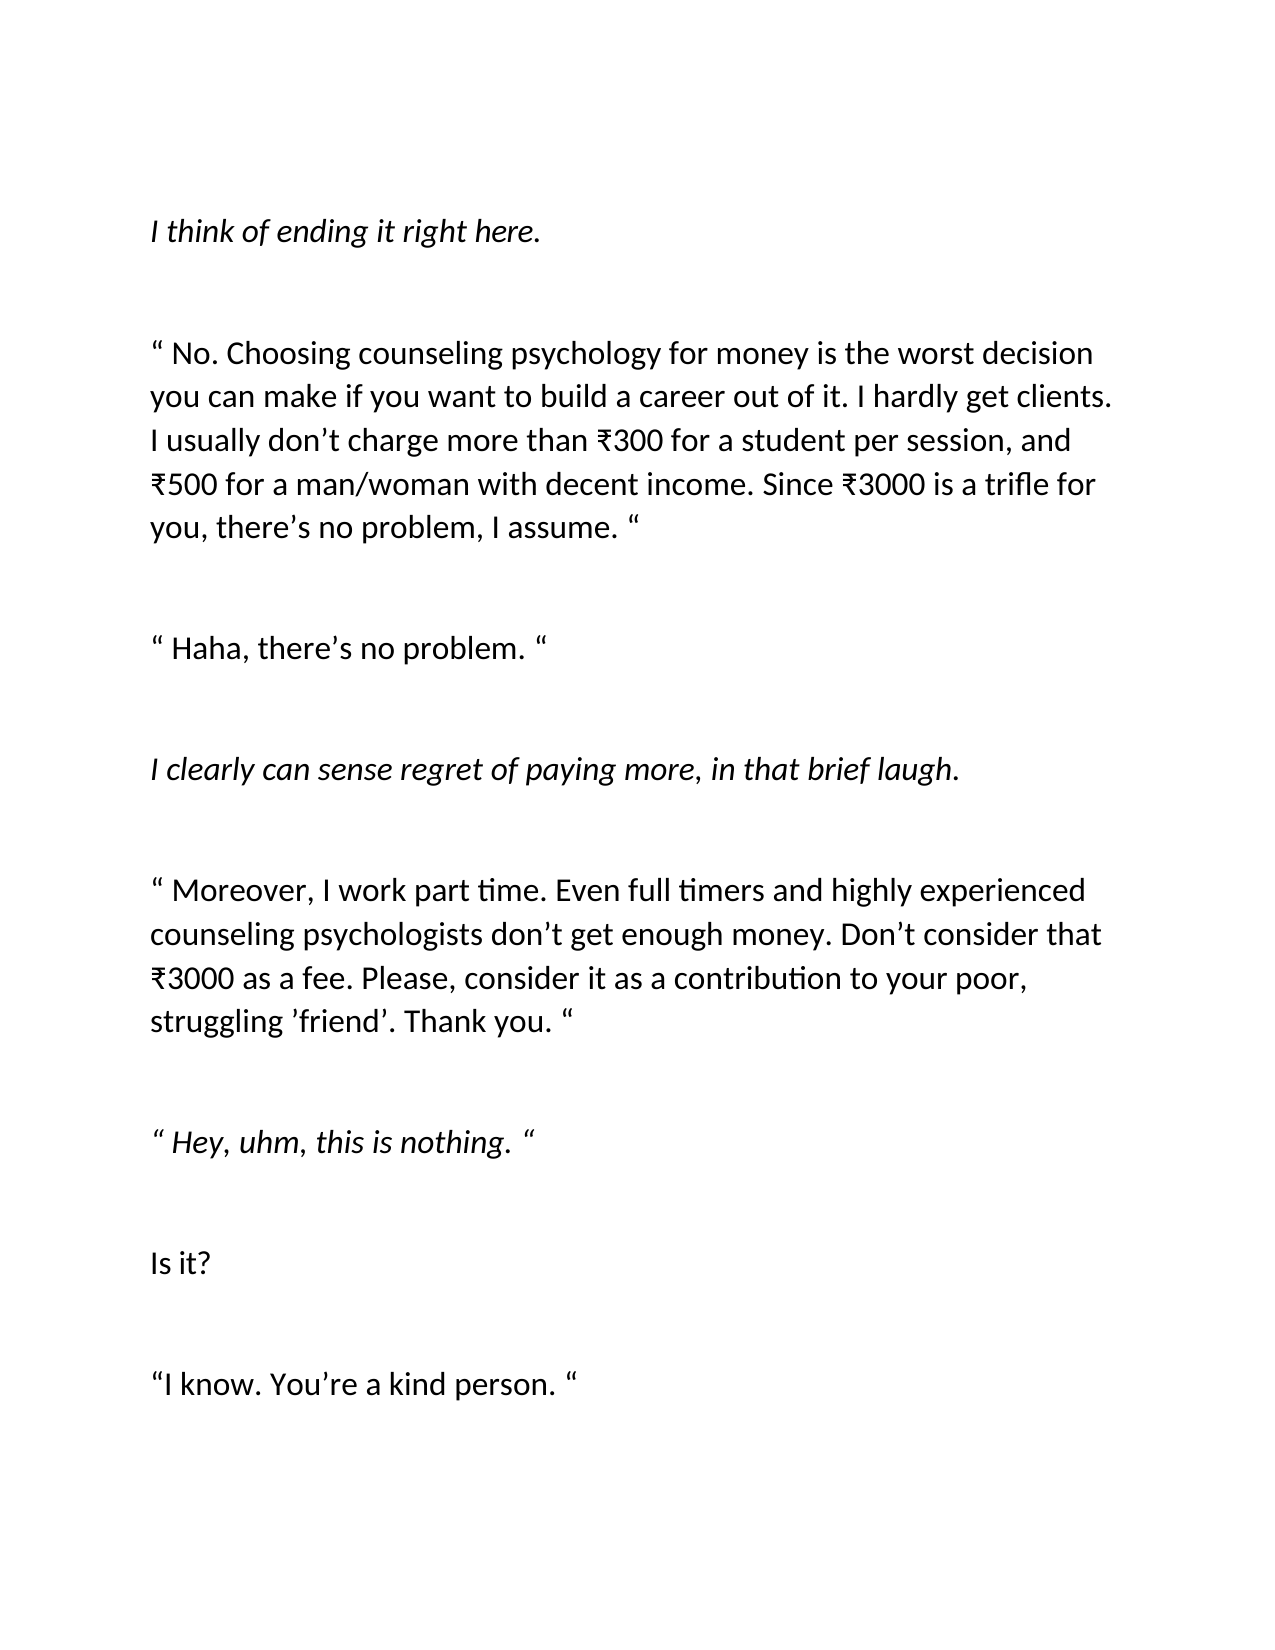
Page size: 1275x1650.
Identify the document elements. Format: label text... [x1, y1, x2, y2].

text “I know. You’re a kind person. “ [150, 1363, 1162, 1404]
text ₹3000 as a fee. Please, consider it as a contribution to your poor, struggling ’friend’. Thank you. “ [150, 957, 1120, 1041]
text “ Haha, there’s no problem. “ [150, 627, 1162, 668]
text ₹500 for a man/woman with decent income. Since ₹3000 is a trifle for you, there’s no problem, I assume. “ [150, 463, 1120, 547]
text I clearly can sense regret of paying more, in that brief laugh. [150, 748, 1162, 789]
text Is it? [150, 1242, 1162, 1283]
text “ Hey, uhm, this is nothing. “ [150, 1121, 1162, 1162]
text “ Moreover, I work part time. Even full timers and highly experienced counseling psychologists don’t get enough money. Don’t consider that [150, 869, 1162, 954]
text “ No. Choosing counseling psychology for money is the worst decision you can make if you want to build a career out of it. I hardly get clients. I usually don’t charge more than ₹300 for a student per session, and [150, 332, 1124, 460]
text I think of ending it right here. [150, 211, 1162, 251]
